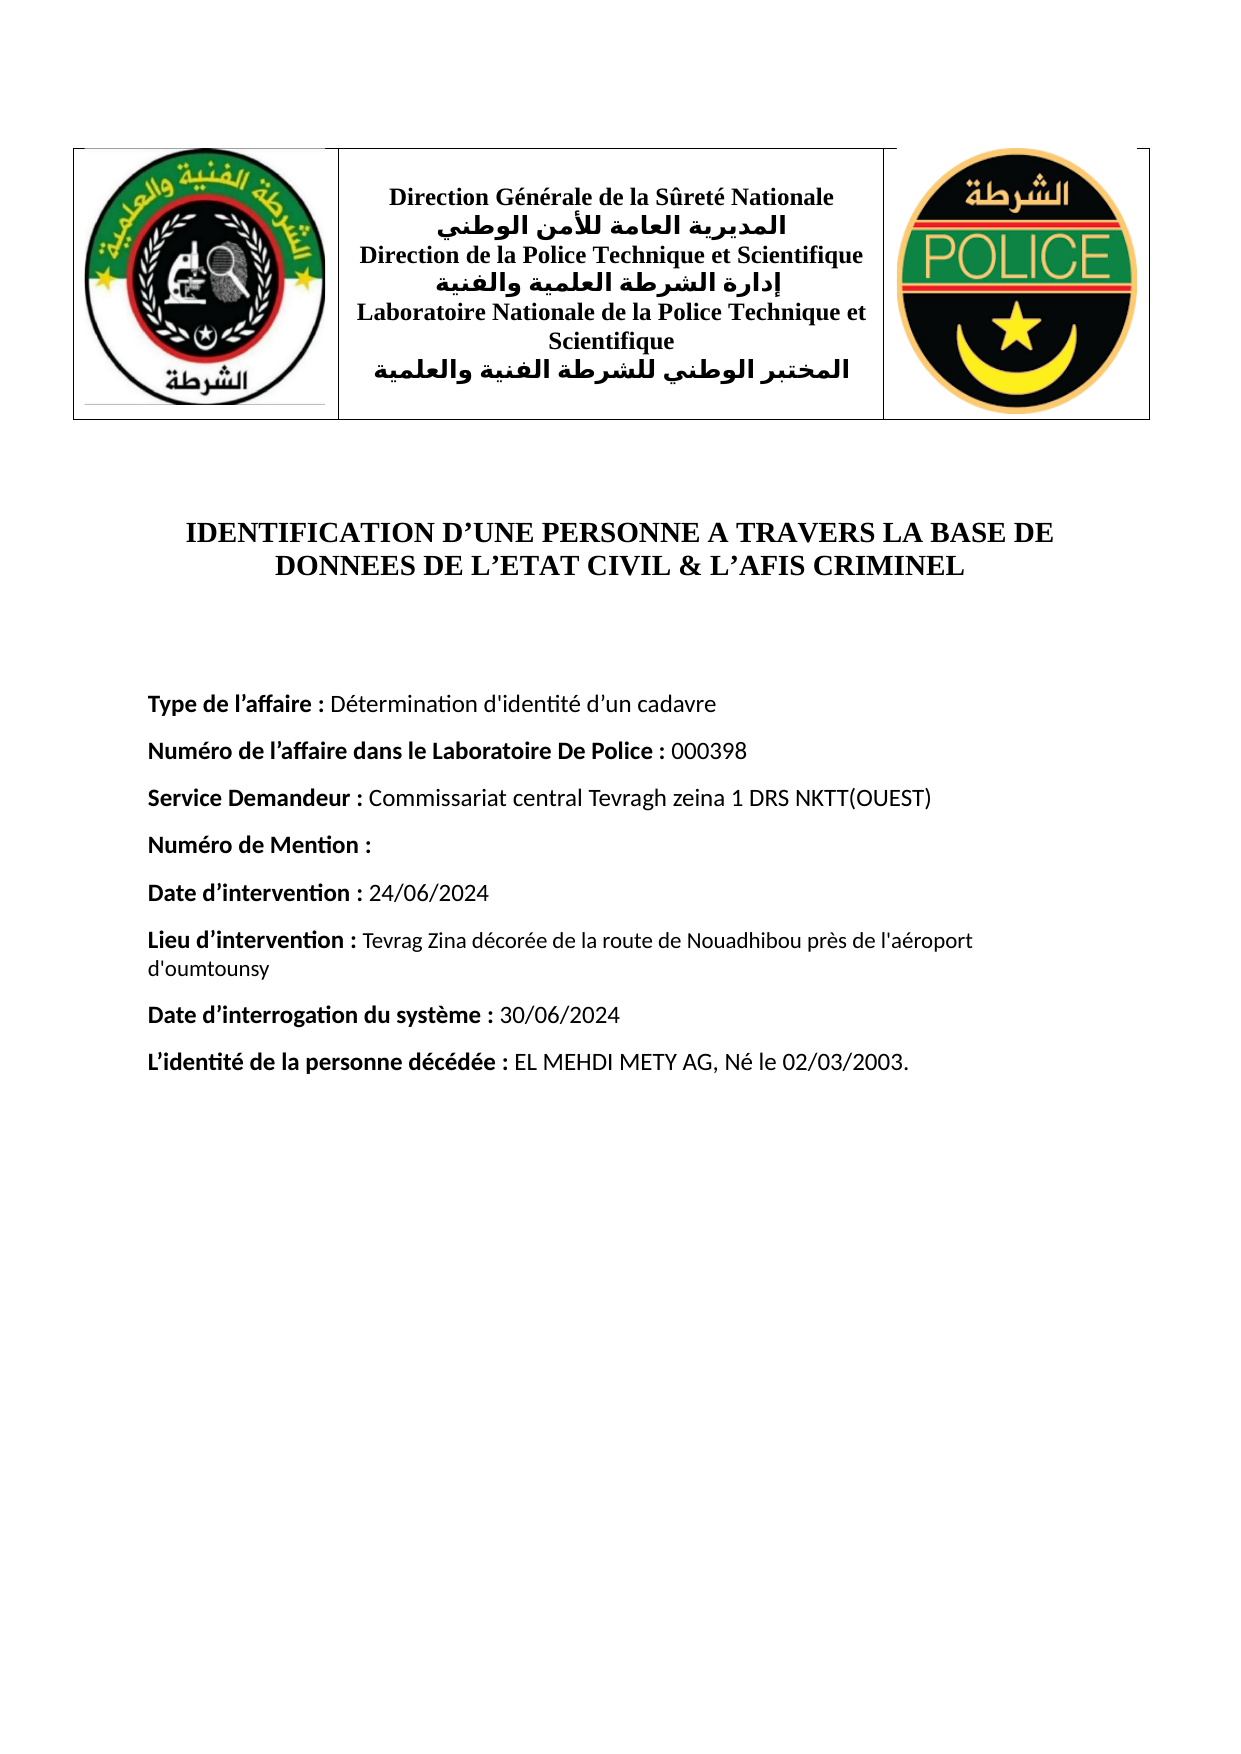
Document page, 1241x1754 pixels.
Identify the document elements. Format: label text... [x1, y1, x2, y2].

text Numéro de l’affaire dans le Laboratoire De Police : 000398 [148, 735, 1093, 766]
text Date d’interrogation du système : 30/06/2024 [148, 999, 1093, 1030]
text Numéro de Mention : [148, 830, 1093, 860]
text Lieu d’intervention : Tevrag Zina décorée de la route de Nouadhibou près de l'aéroport d'oumtounsy [148, 924, 1093, 983]
table_header Direction Générale de la Sûreté Nationale المديرية العامة للأمن الوطني Direction de la Police Technique et Scientifique إدارة الشرطة العلمية والفنية Laboratoire Nationale de la Police Technique et Scientifique المختبر الوطني للشرطة الفنية والعلمية [339, 149, 883, 419]
table_header [884, 149, 1149, 419]
text Service Demandeur : Commissariat central Tevragh zeina 1 DRS NKTT(OUEST) [148, 782, 1093, 813]
text Type de l’affaire : Détermination d'identité d’un cadavre [148, 688, 1093, 719]
text L’identité de la personne décédée : EL MEHDI METY AG, Né le 02/03/2003. [148, 1046, 1093, 1077]
text IDENTIFICATION D’UNE PERSONNE A TRAVERS LA BASE DE DONNEES DE L’ETAT CIVIL & L’AFIS CRIMINEL [148, 515, 1093, 582]
text Date d’intervention : 24/06/2024 [148, 877, 1093, 907]
table_header [74, 149, 338, 419]
